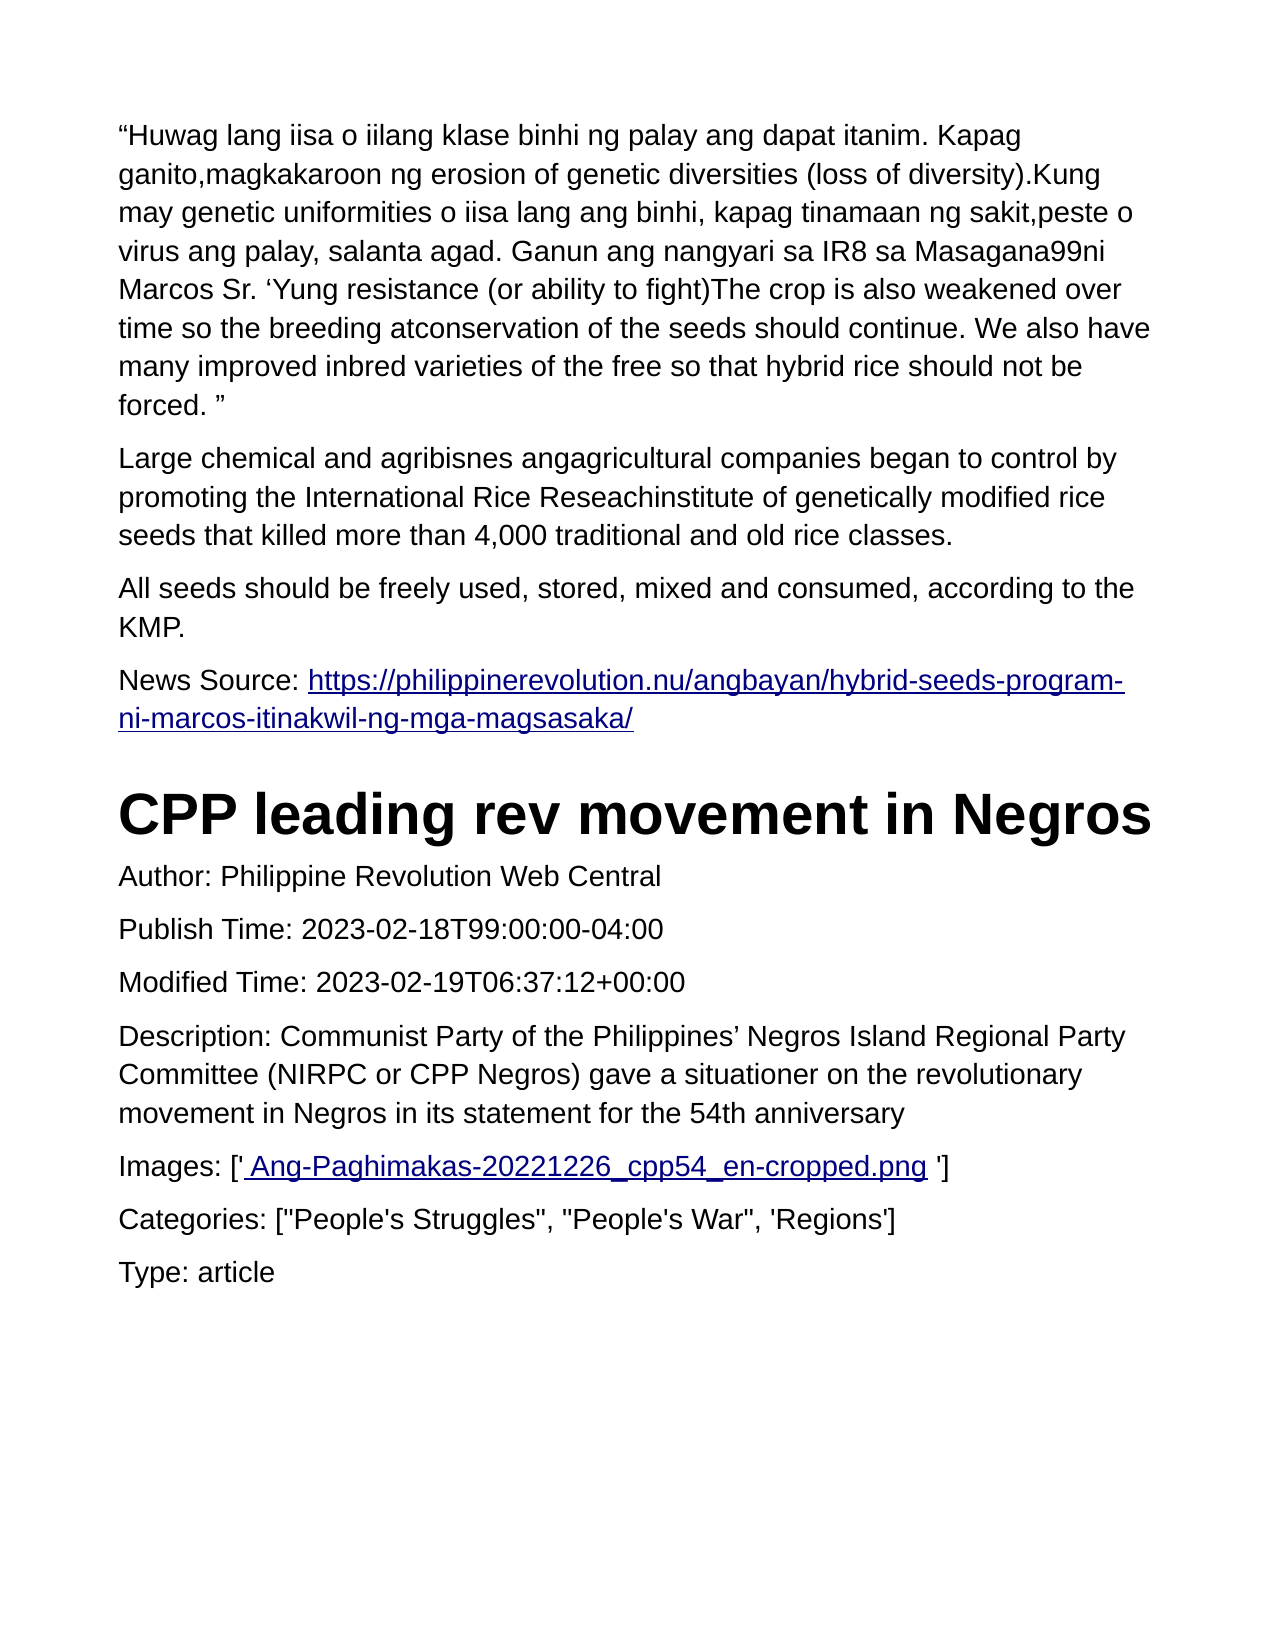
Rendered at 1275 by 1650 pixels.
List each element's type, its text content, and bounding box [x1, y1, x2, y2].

text Images: [' Ang-Paghimakas-20221226_cpp54_en-cropped.png '] [118, 1149, 1157, 1182]
text Description: Communist Party of the Philippines’ Negros Island Regional Party Committee (NIRPC or CPP Negros) gave a situationer on the revolutionary movement in Negros in its statement for the 54th anniversary [118, 1018, 1157, 1129]
text Categories: ["People's Struggles", "People's War", 'Regions'] [118, 1202, 1157, 1235]
text News Source: https://philippinerevolution.nu/angbayan/hybrid-seeds-program-ni-marcos-itinakwil-ng-mga-magsasaka/ [118, 663, 1157, 735]
text “Huwag lang iisa o iilang klase binhi ng palay ang dapat itanim. Kapag ganito,magkakaroon ng erosion of genetic diversities (loss of diversity).Kung may genetic uniformities o iisa lang ang binhi, kapag tinamaan ng sakit,peste o virus ang palay, salanta agad. Ganun ang nangyari sa IR8 sa Masagana99ni Marcos Sr. ‘Yung resistance (or ability to fight)The crop is also weakened over time so the breeding atconservation of the seeds should continue. We also have many improved inbred varieties of the free so that hybrid rice should not be forced. ” [118, 118, 1157, 421]
text Author: Philippine Revolution Web Central [118, 859, 1157, 893]
text Large chemical and agribisnes angagricultural companies began to control by promoting the International Rice Reseachinstitute of genetically modified rice seeds that killed more than 4,000 traditional and old rice classes. [118, 441, 1157, 552]
subtitle CPP leading rev movement in Negros [118, 779, 1157, 847]
text Type: article [118, 1255, 1157, 1288]
text All seeds should be freely used, stored, mixed and consumed, according to the KMP. [118, 571, 1157, 643]
text Modified Time: 2023-02-19T06:37:12+00:00 [118, 965, 1157, 999]
text Publish Time: 2023-02-18T99:00:00-04:00 [118, 912, 1157, 946]
